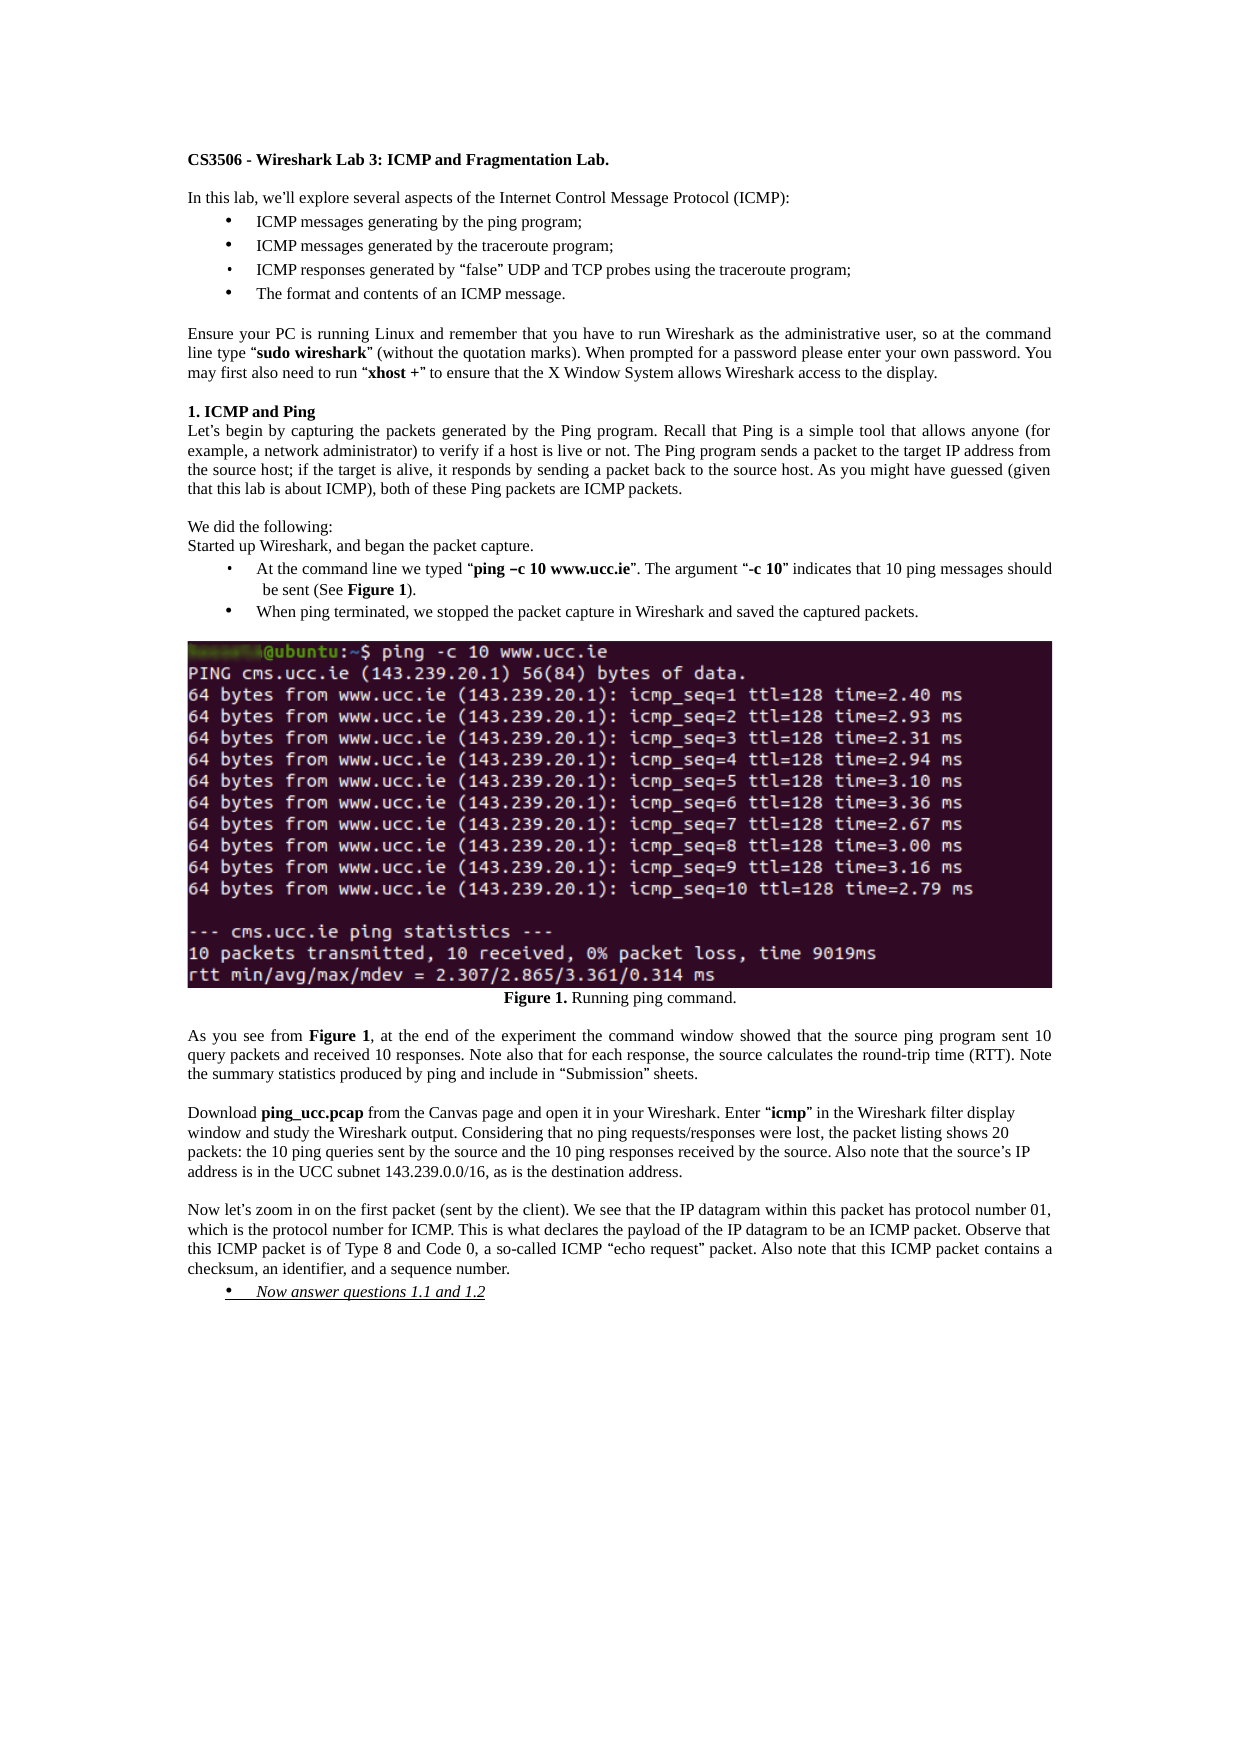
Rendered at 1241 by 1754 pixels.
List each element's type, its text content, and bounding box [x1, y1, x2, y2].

list Now answer questions 1.1 and 1.2 [225, 1278, 1053, 1302]
text 1. ICMP and Ping [187, 401, 1053, 421]
text CS3506 - Wireshark Lab 3: ICMP and Fragmentation Lab. [187, 150, 1053, 169]
list ICMP messages generated by the traceroute program; [225, 232, 1053, 256]
picture [187, 641, 1053, 988]
list At the command line we typed “ping –c 10 www.ucc.ie”. The argument “-c 10” indicates that 10 ping messages should be sent (See Figure 1). [225, 555, 1053, 598]
text Figure 1. Running ping command. [187, 988, 1053, 1007]
list The format and contents of an ICMP message. [225, 280, 1053, 304]
list When ping terminated, we stopped the packet capture in Wireshark and saved the captured packets. [225, 598, 1053, 622]
text Now let’s zoom in on the first packet (sent by the client). We see that the IP datagram within this packet has protocol number 01, which is the protocol number for ICMP. This is what declares the payload of the IP datagram to be an ICMP packet. Observe that this ICMP packet is of Type 8 and Code 0, a so-called ICMP “echo request” packet. Also note that this ICMP packet contains a checksum, an identifier, and a sequence number. [187, 1200, 1053, 1278]
text Let’s begin by capturing the packets generated by the Ping program. Recall that Ping is a simple tool that allows anyone (for example, a network administrator) to verify if a host is live or not. The Ping program sends a packet to the target IP address from the source host; if the target is alive, it responds by sending a packet back to the source host. As you might have guessed (given that this lab is about ICMP), both of these Ping packets are ICMP packets. [187, 421, 1053, 498]
text We did the following: [187, 517, 1053, 536]
text In this lab, we’ll explore several aspects of the Internet Control Message Protocol (ICMP): [187, 188, 1053, 208]
text As you see from Figure 1, at the end of the experiment the command window showed that the source ping program sent 10 query packets and received 10 responses. Note also that for each response, the source calculates the round-trip time (RTT). Note the summary statistics produced by ping and include in “Submission” sheets. [187, 1026, 1053, 1084]
list ICMP responses generated by “false” UDP and TCP probes using the traceroute program; [225, 256, 1053, 280]
text Started up Wireshark, and began the packet capture. [187, 536, 1053, 555]
text Ensure your PC is running Linux and remember that you have to run Wireshark as the administrative user, so at the command line type “sudo wireshark” (without the quotation marks). When prompted for a password please enter your own password. You may first also need to run “xhost +” to ensure that the X Window System allows Wireshark access to the display. [187, 323, 1053, 382]
text Download ping_ucc.pcap from the Canvas page and open it in your Wireshark. Enter “icmp” in the Wireshark filter display window and study the Wireshark output. Considering that no ping requests/responses were lost, the packet listing shows 20 packets: ­the 10 ping queries sent by the source and the 10 ping responses received by the source. Also note that the source’s IP address is in the UCC subnet 143.239.0.0/16, as is the destination address. [187, 1103, 1053, 1181]
list ICMP messages generating by the ping program; [225, 208, 1053, 232]
